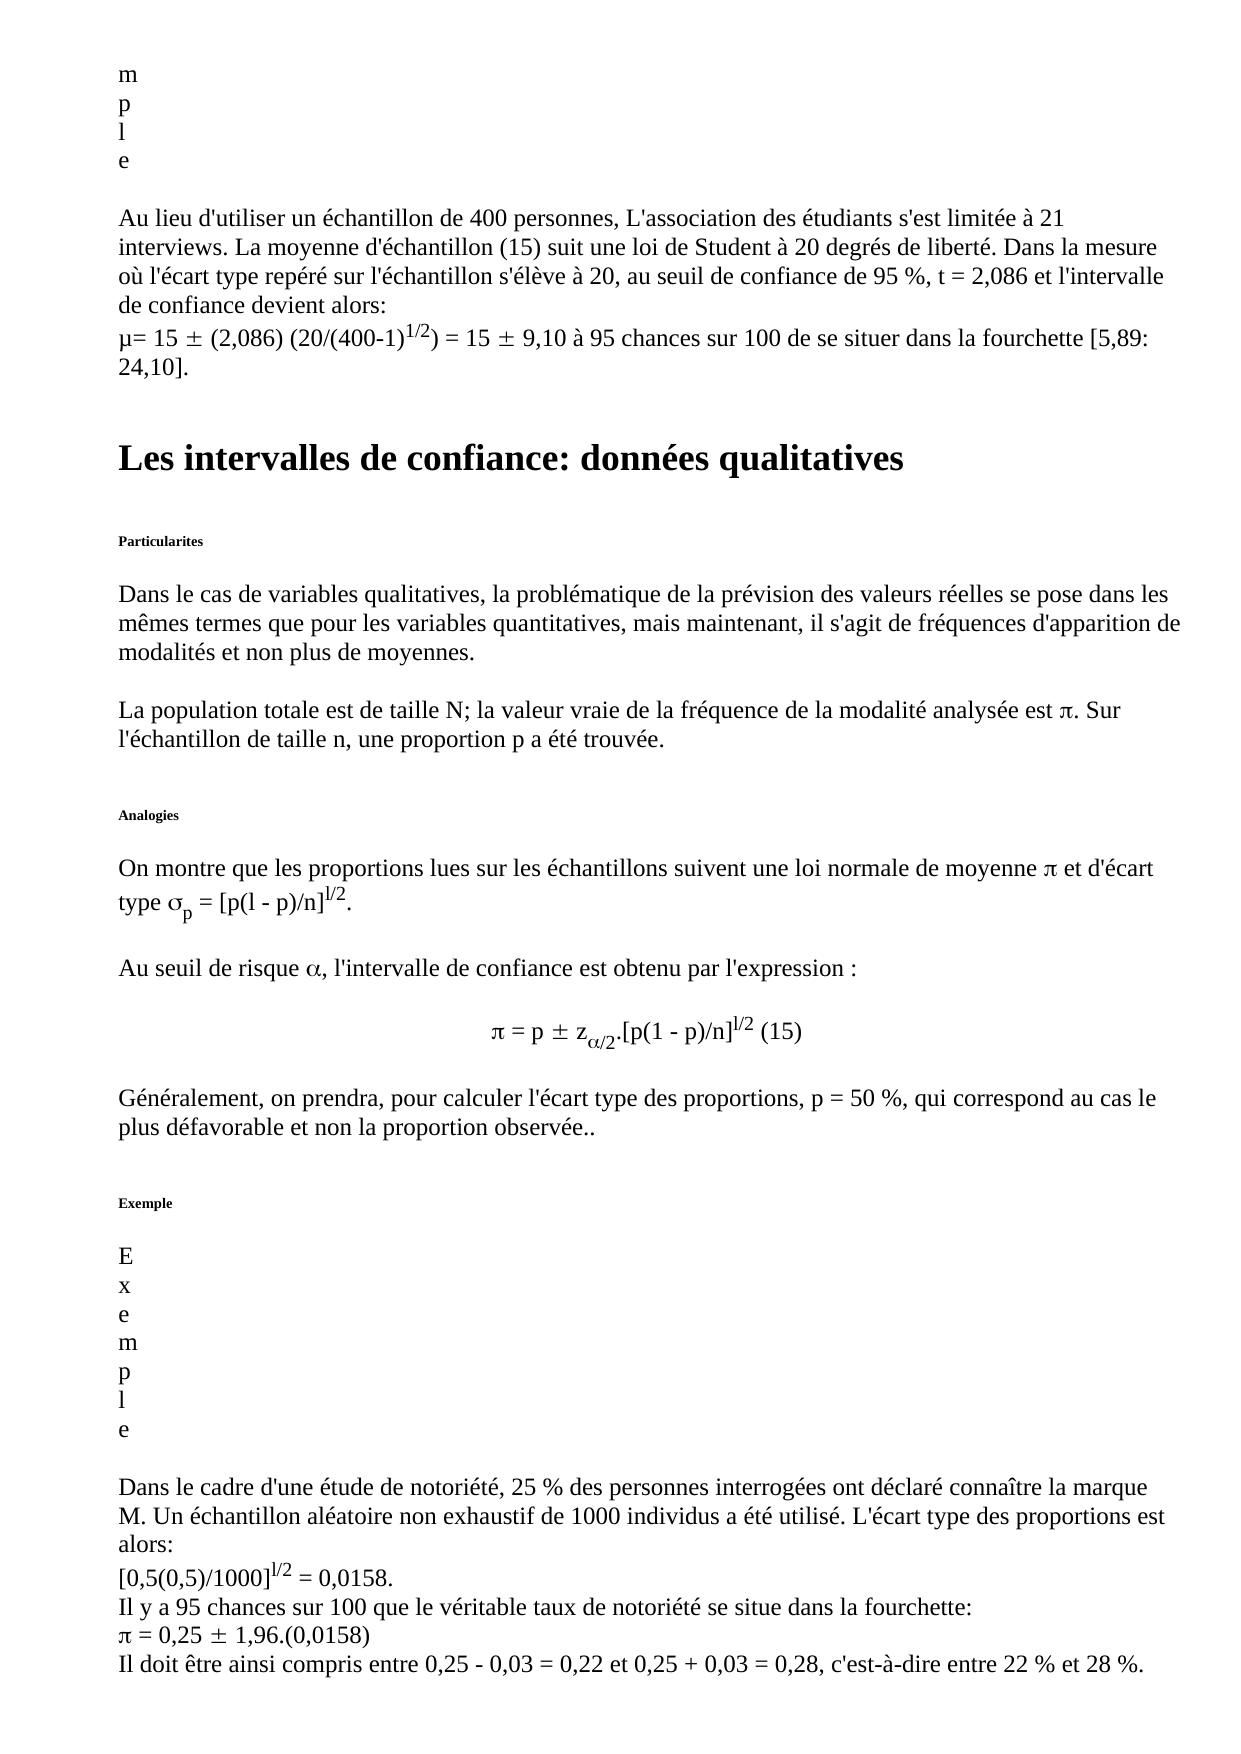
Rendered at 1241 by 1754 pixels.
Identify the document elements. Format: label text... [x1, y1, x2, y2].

text Généralement, on prendra, pour calculer l'écart type des proportions, p = 50 %, qui correspond au cas le plus défavorable et non la proportion observée.. [118, 1083, 1181, 1141]
text La population totale est de taille N; la valeur vraie de la fréquence de la modalité analysée est p. Sur l'échantillon de taille n, une proportion p a été trouvée. [118, 695, 1181, 752]
text On montre que les proportions lues sur les échantillons suivent une loi normale de moyenne p et d'écart type sp = [p(l - p)/n]l/2. [118, 853, 1181, 924]
text Dans le cadre d'une étude de notoriété, 25 % des personnes interrogées ont déclaré connaître la marque M. Un échantillon aléatoire non exhaustif de 1000 individus a été utilisé. L'écart type des proportions est alors: [0,5(0,5)/1000]l/2 = 0,0158. Il y a 95 chances sur 100 que le véritable taux de notoriété se situe dans la fourchette: p = 0,25 ± 1,96.(0,0158) Il doit être ainsi compris entre 0,25 - 0,03 = 0,22 et 0,25 + 0,03 = 0,28, c'est-à-dire entre 22 % et 28 %. [118, 1472, 1181, 1678]
subtitle Exemple [118, 1195, 1181, 1212]
subtitle Particularites [118, 533, 1181, 550]
text E x e m p l e [118, 1241, 1181, 1442]
text p = p ± za/2.[p(1 - p)/n]l/2 (15) [118, 1012, 1181, 1053]
subtitle Analogies [118, 807, 1181, 824]
text Au lieu d'utiliser un échantillon de 400 personnes, L'association des étudiants s'est limitée à 21 interviews. La moyenne d'échantillon (15) suit une loi de Student à 20 degrés de liberté. Dans la mesure où l'écart type repéré sur l'échantillon s'élève à 20, au seuil de confiance de 95 %, t = 2,086 et l'intervalle de confiance devient alors: µ= 15 ± (2,086) (20/(400-1)1/2) = 15 ± 9,10 à 95 chances sur 100 de se situer dans la fourchette [5,89: 24,10]. [118, 203, 1181, 381]
text m p l e [118, 59, 1181, 174]
subtitle Les intervalles de confiance: données qualitatives [118, 435, 1181, 478]
text Au seuil de risque a, l'intervalle de confiance est obtenu par l'expression : [118, 953, 1181, 982]
text Dans le cas de variables qualitatives, la problématique de la prévision des valeurs réelles se pose dans les mêmes termes que pour les variables quantitatives, mais maintenant, il s'agit de fréquences d'apparition de modalités et non plus de moyennes. [118, 579, 1181, 665]
